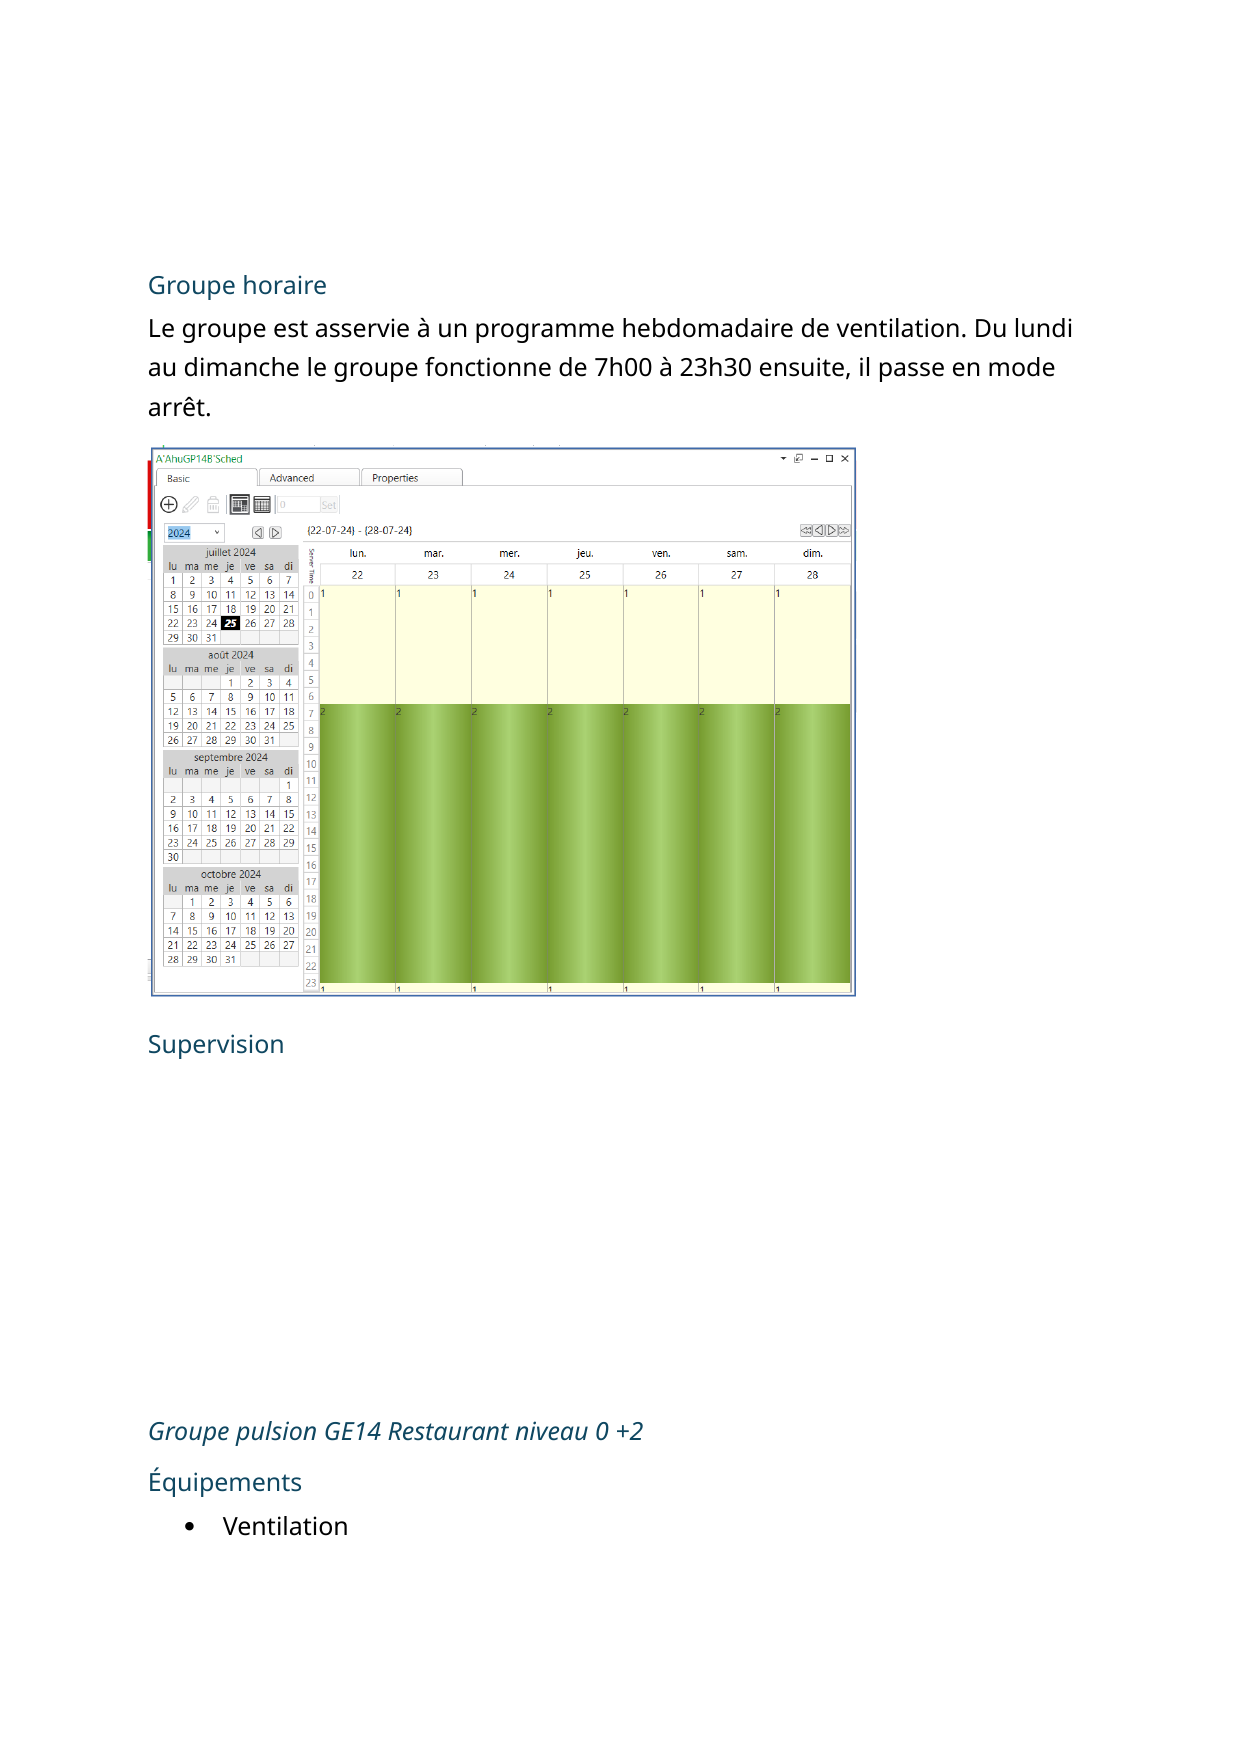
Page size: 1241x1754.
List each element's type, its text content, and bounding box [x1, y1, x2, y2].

subtitle Supervision [148, 1027, 1093, 1061]
text Le groupe est asservie à un programme hebdomadaire de ventilation. Du lundi au dimanche le groupe fonctionne de 7h00 à 23h30 ensuite, il passe en mode arrêt. [148, 311, 1093, 423]
subtitle Groupe pulsion GE14 Restaurant niveau 0 +2 [148, 1413, 1093, 1447]
subtitle Équipements [148, 1465, 1093, 1499]
subtitle Groupe horaire [148, 268, 1093, 302]
list Ventilation [185, 1508, 1093, 1542]
